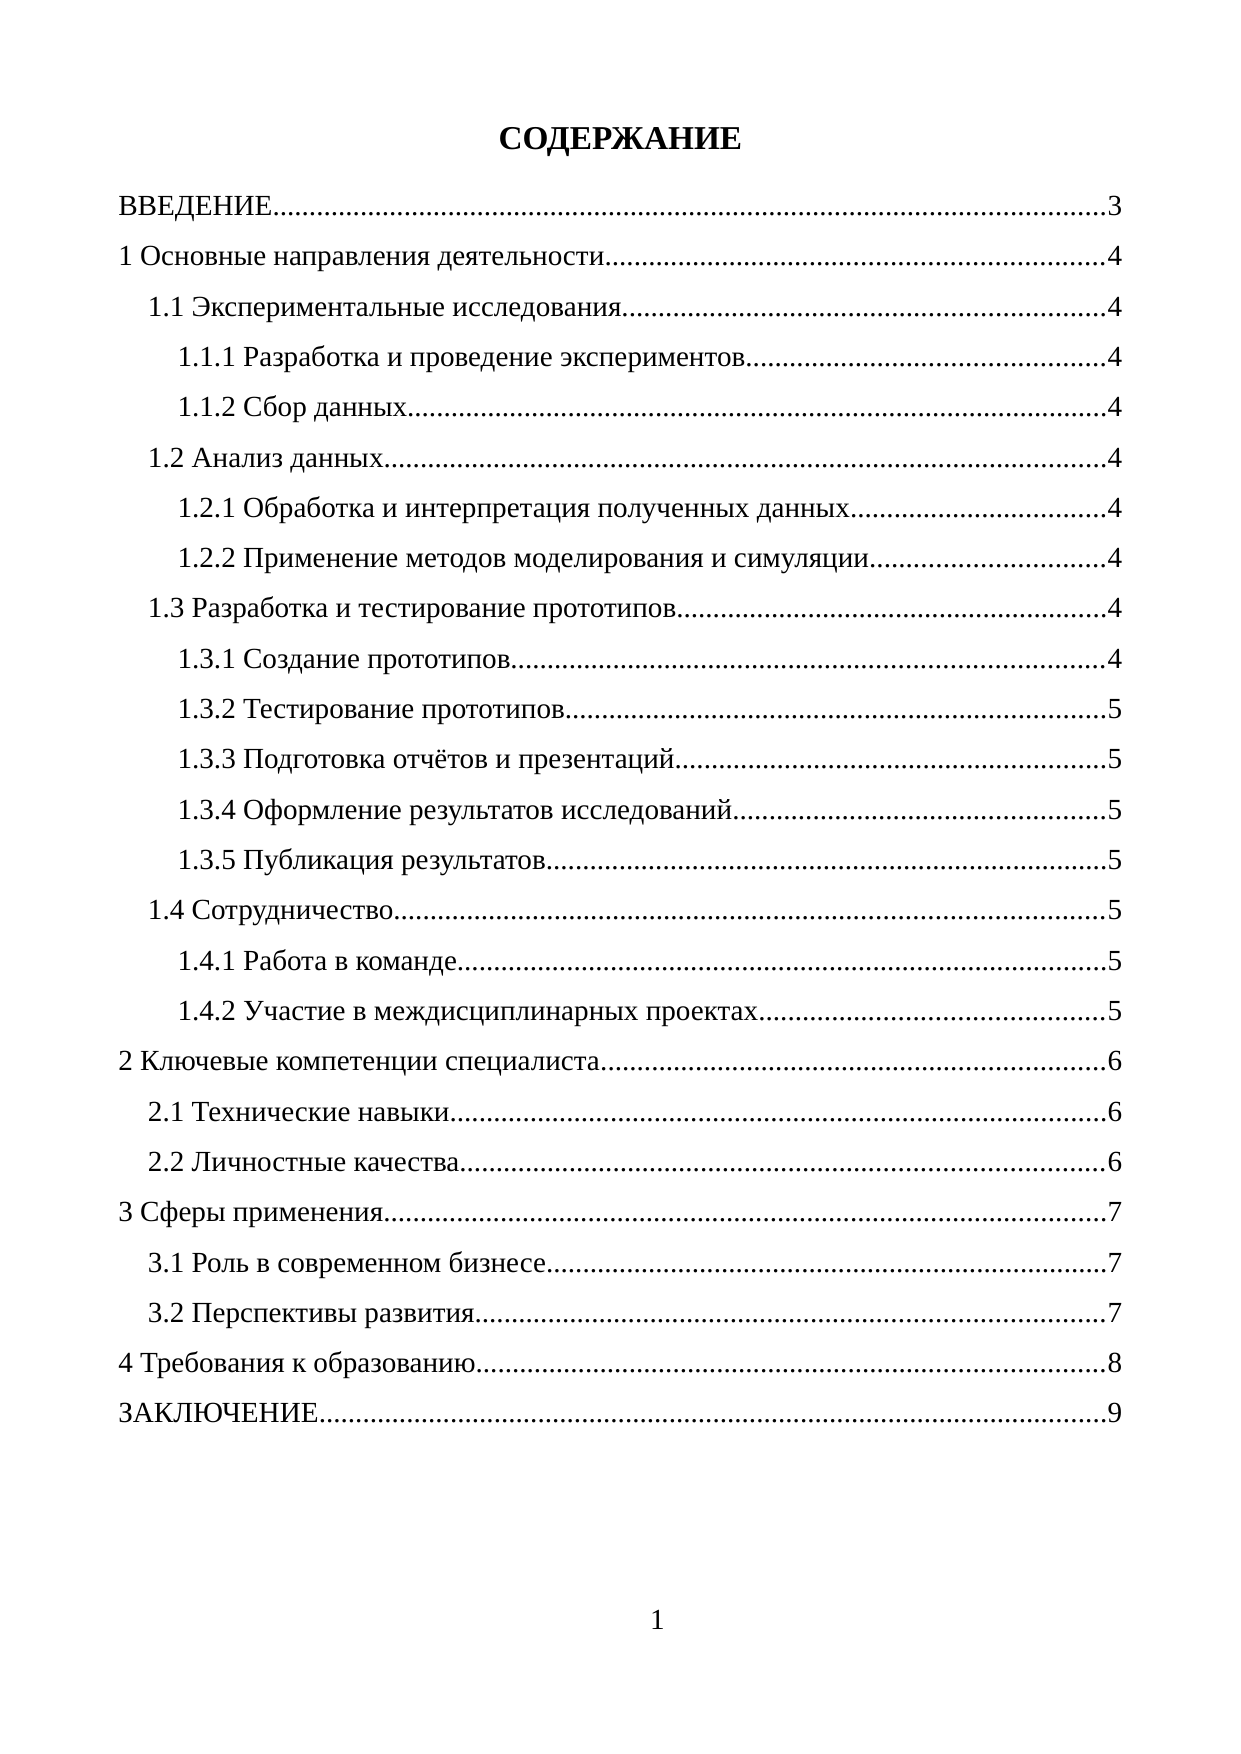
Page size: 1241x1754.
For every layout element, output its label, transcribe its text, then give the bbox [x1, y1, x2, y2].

text 3.2 Перспективы развития 7 [148, 1295, 1122, 1328]
text 1.1.2 Сбор данных 4 [177, 389, 1122, 423]
text 1.1 Экспериментальные исследования 4 [148, 289, 1122, 322]
text 1 Основные направления деятельности 4 [118, 238, 1122, 272]
text 4 Требования к образованию 8 [118, 1345, 1122, 1379]
text 1.2.1 Обработка и интерпретация полученных данных 4 [177, 490, 1122, 523]
text 1.3.3 Подготовка отчётов и презентаций 5 [177, 742, 1122, 775]
text 1.1.1 Разработка и проведение экспериментов 4 [177, 339, 1122, 373]
text 1.4.2 Участие в междисциплинарных проектах 5 [177, 993, 1122, 1027]
text 2.1 Технические навыки 6 [148, 1094, 1122, 1127]
text 2 Ключевые компетенции специалиста 6 [118, 1043, 1122, 1077]
text 1.3.2 Тестирование прототипов 5 [177, 691, 1122, 725]
text 1.3.4 Оформление результатов исследований 5 [177, 792, 1122, 825]
text 2.2 Личностные качества 6 [148, 1144, 1122, 1178]
text 3.1 Роль в современном бизнесе 7 [148, 1245, 1122, 1278]
text ЗАКЛЮЧЕНИЕ 9 [118, 1396, 1122, 1429]
subtitle Содержание [118, 118, 1122, 156]
text 3 Сферы применения 7 [118, 1194, 1122, 1228]
text 1.3.5 Публикация результатов 5 [177, 842, 1122, 876]
text 1.3 Разработка и тестирование прототипов 4 [148, 591, 1122, 624]
text ВВЕДЕНИЕ 3 [118, 188, 1122, 222]
text 1.4 Сотрудничество 5 [148, 892, 1122, 926]
text 1.2.2 Применение методов моделирования и симуляции 4 [177, 540, 1122, 574]
text 1.3.1 Создание прототипов 4 [177, 641, 1122, 674]
text 1.2 Анализ данных 4 [148, 440, 1122, 473]
text 1.4.1 Работа в команде 5 [177, 943, 1122, 976]
